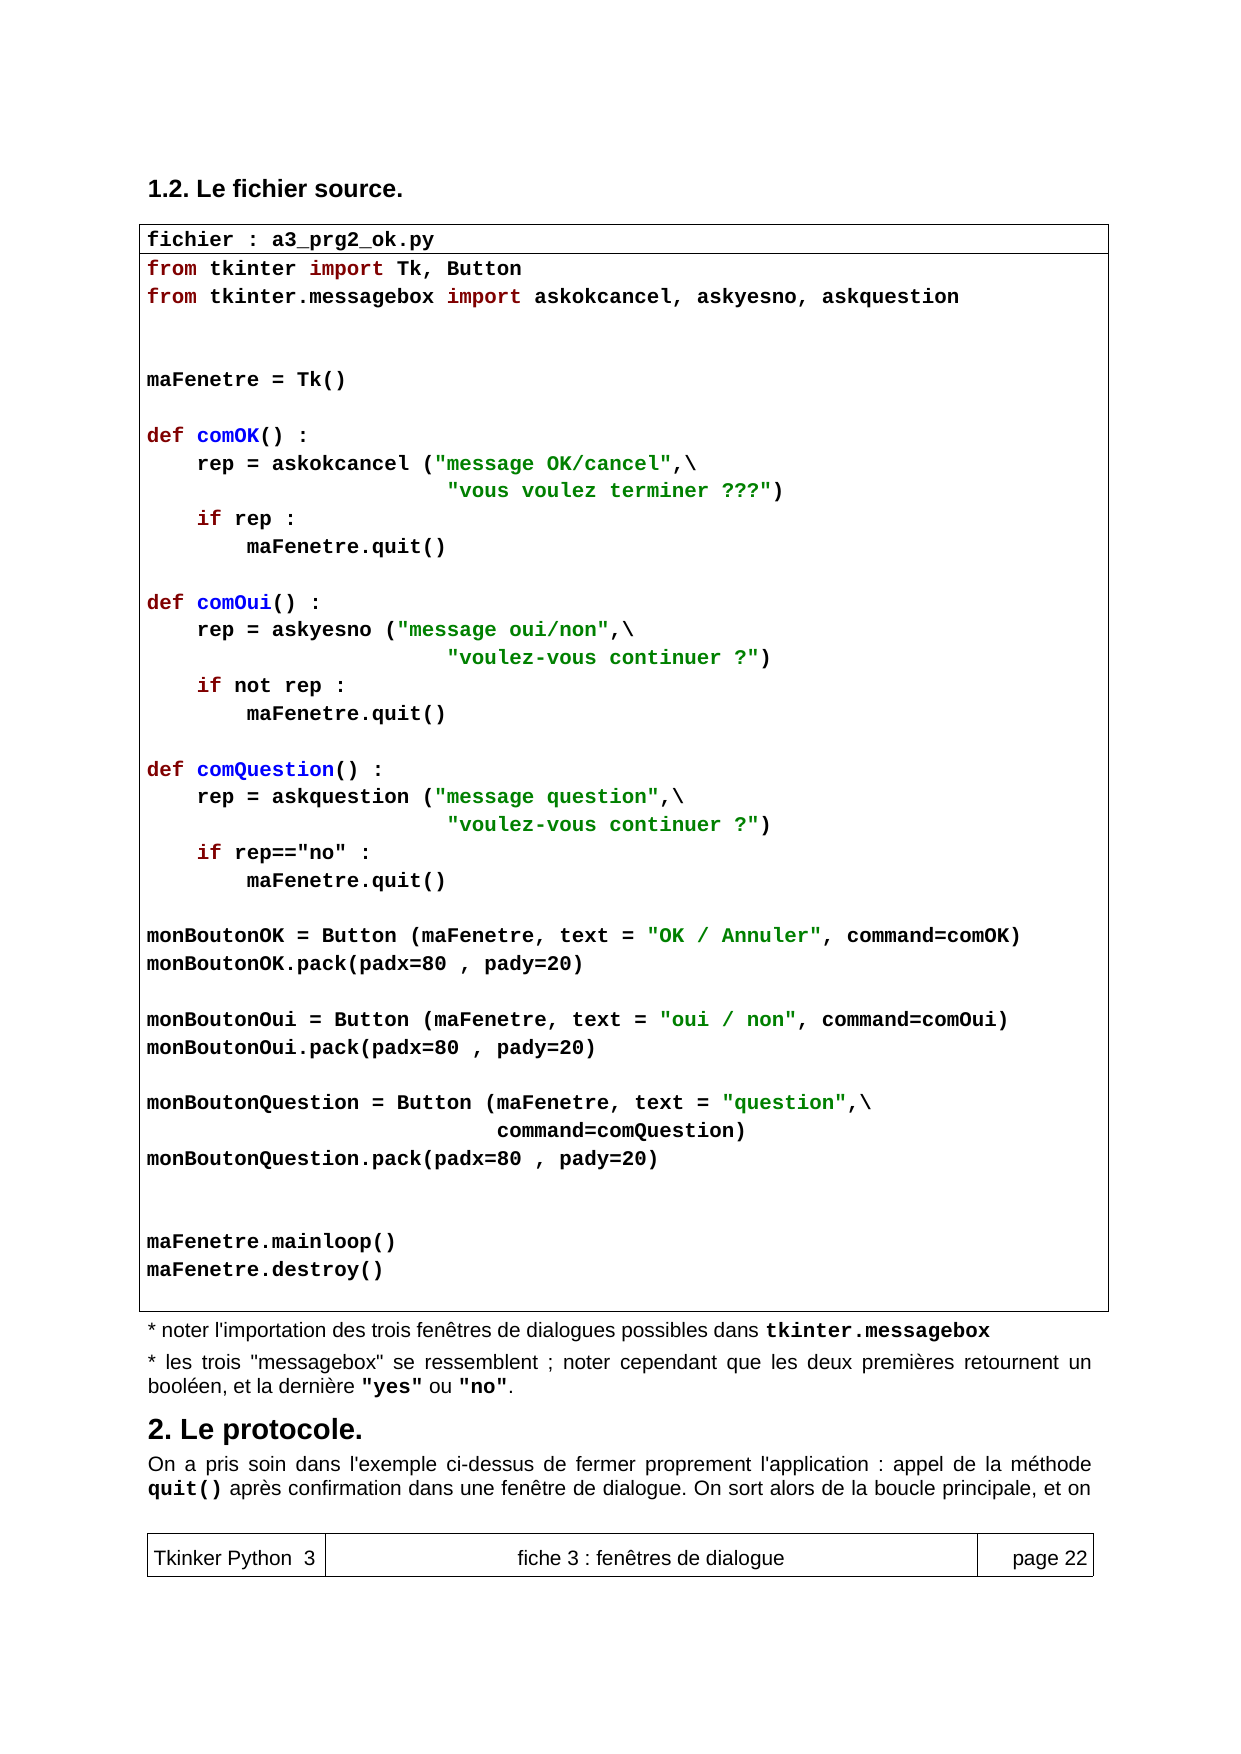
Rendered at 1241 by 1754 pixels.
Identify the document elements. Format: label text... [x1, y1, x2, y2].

subtitle 2. Le protocole. [148, 1412, 1093, 1446]
text On a pris soin dans l'exemple ci-dessus de fermer proprement l'application : appel de la méthode quit() après confirmation dans une fenêtre de dialogue. On sort alors de la boucle principale, et on [148, 1452, 1093, 1502]
table_header fichier : a3_prg2_ok.py [140, 225, 1108, 253]
table_cell from tkinter import Tk, Button from tkinter.messagebox import askokcancel, askyesno, askquestion maFenetre = Tk() def comOK() : rep = askokcancel ("message OK/cancel",\ "vous voulez terminer ???") if rep : maFenetre.quit() def comOui() : rep = askyesno ("message oui/non",\ "voulez-vous continuer ?") if not rep : maFenetre.quit() def comQuestion() : rep = askquestion ("message question",\ "voulez-vous continuer ?") if rep=="no" : maFenetre.quit() monBoutonOK = Button (maFenetre, text = "OK / Annuler", command=comOK) monBoutonOK.pack(padx=80 , pady=20) monBoutonOui = Button (maFenetre, text = "oui / non", command=comOui) monBoutonOui.pack(padx=80 , pady=20) monBoutonQuestion = Button (maFenetre, text = "question",\ command=comQuestion) monBoutonQuestion.pack(padx=80 , pady=20) maFenetre.mainloop() maFenetre.destroy() [140, 254, 1108, 1311]
subtitle 1.2. Le fichier source. [148, 174, 1093, 203]
text * noter l'importation des trois fenêtres de dialogues possibles dans tkinter.messagebox [148, 1318, 1093, 1344]
text * les trois "messagebox" se ressemblent ; noter cependant que les deux premières retournent un booléen, et la dernière "yes" ou "no". [148, 1350, 1093, 1400]
